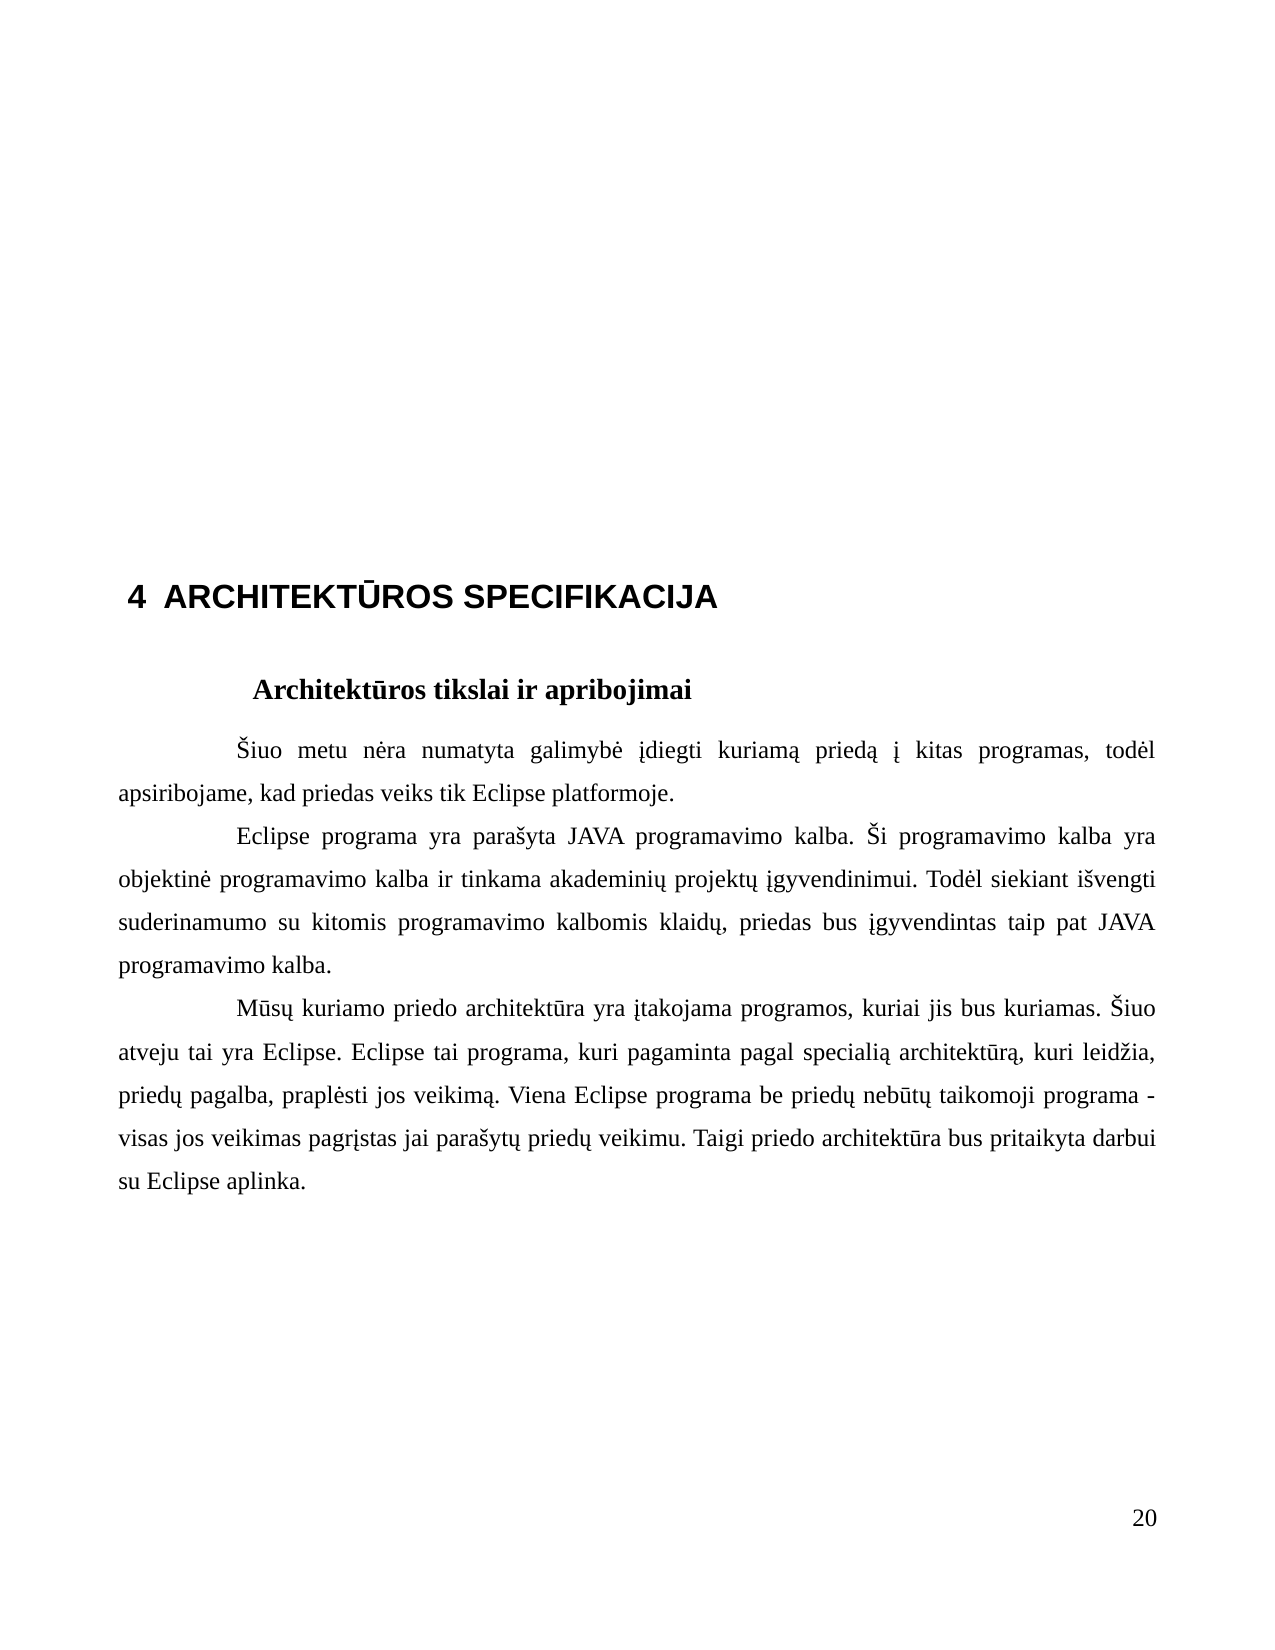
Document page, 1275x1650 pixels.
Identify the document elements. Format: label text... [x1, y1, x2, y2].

text Šiuo metu nėra numatyta galimybė įdiegti kuriamą priedą į kitas programas, todėl apsiribojame, kad priedas veiks tik Eclipse platformoje. [118, 735, 1157, 807]
subtitle ARCHITEKTŪROS SPECIFIKACIJA [118, 576, 1157, 615]
text Eclipse programa yra parašyta JAVA programavimo kalba. Ši programavimo kalba yra objektinė programavimo kalba ir tinkama akademinių projektų įgyvendinimui. Todėl siekiant išvengti suderinamumo su kitomis programavimo kalbomis klaidų, priedas bus įgyvendintas taip pat JAVA programavimo kalba. [118, 821, 1157, 979]
text Mūsų kuriamo priedo architektūra yra įtakojama programos, kuriai jis bus kuriamas. Šiuo atveju tai yra Eclipse. Eclipse tai programa, kuri pagaminta pagal specialią architektūrą, kuri leidžia, priedų pagalba, praplėsti jos veikimą. Viena Eclipse programa be priedų nebūtų taikomoji programa - visas jos veikimas pagrįstas jai parašytų priedų veikimu. Taigi priedo architektūra bus pritaikyta darbui su Eclipse aplinka. [118, 993, 1157, 1195]
subtitle Architektūros tikslai ir apribojimai [252, 672, 1157, 705]
